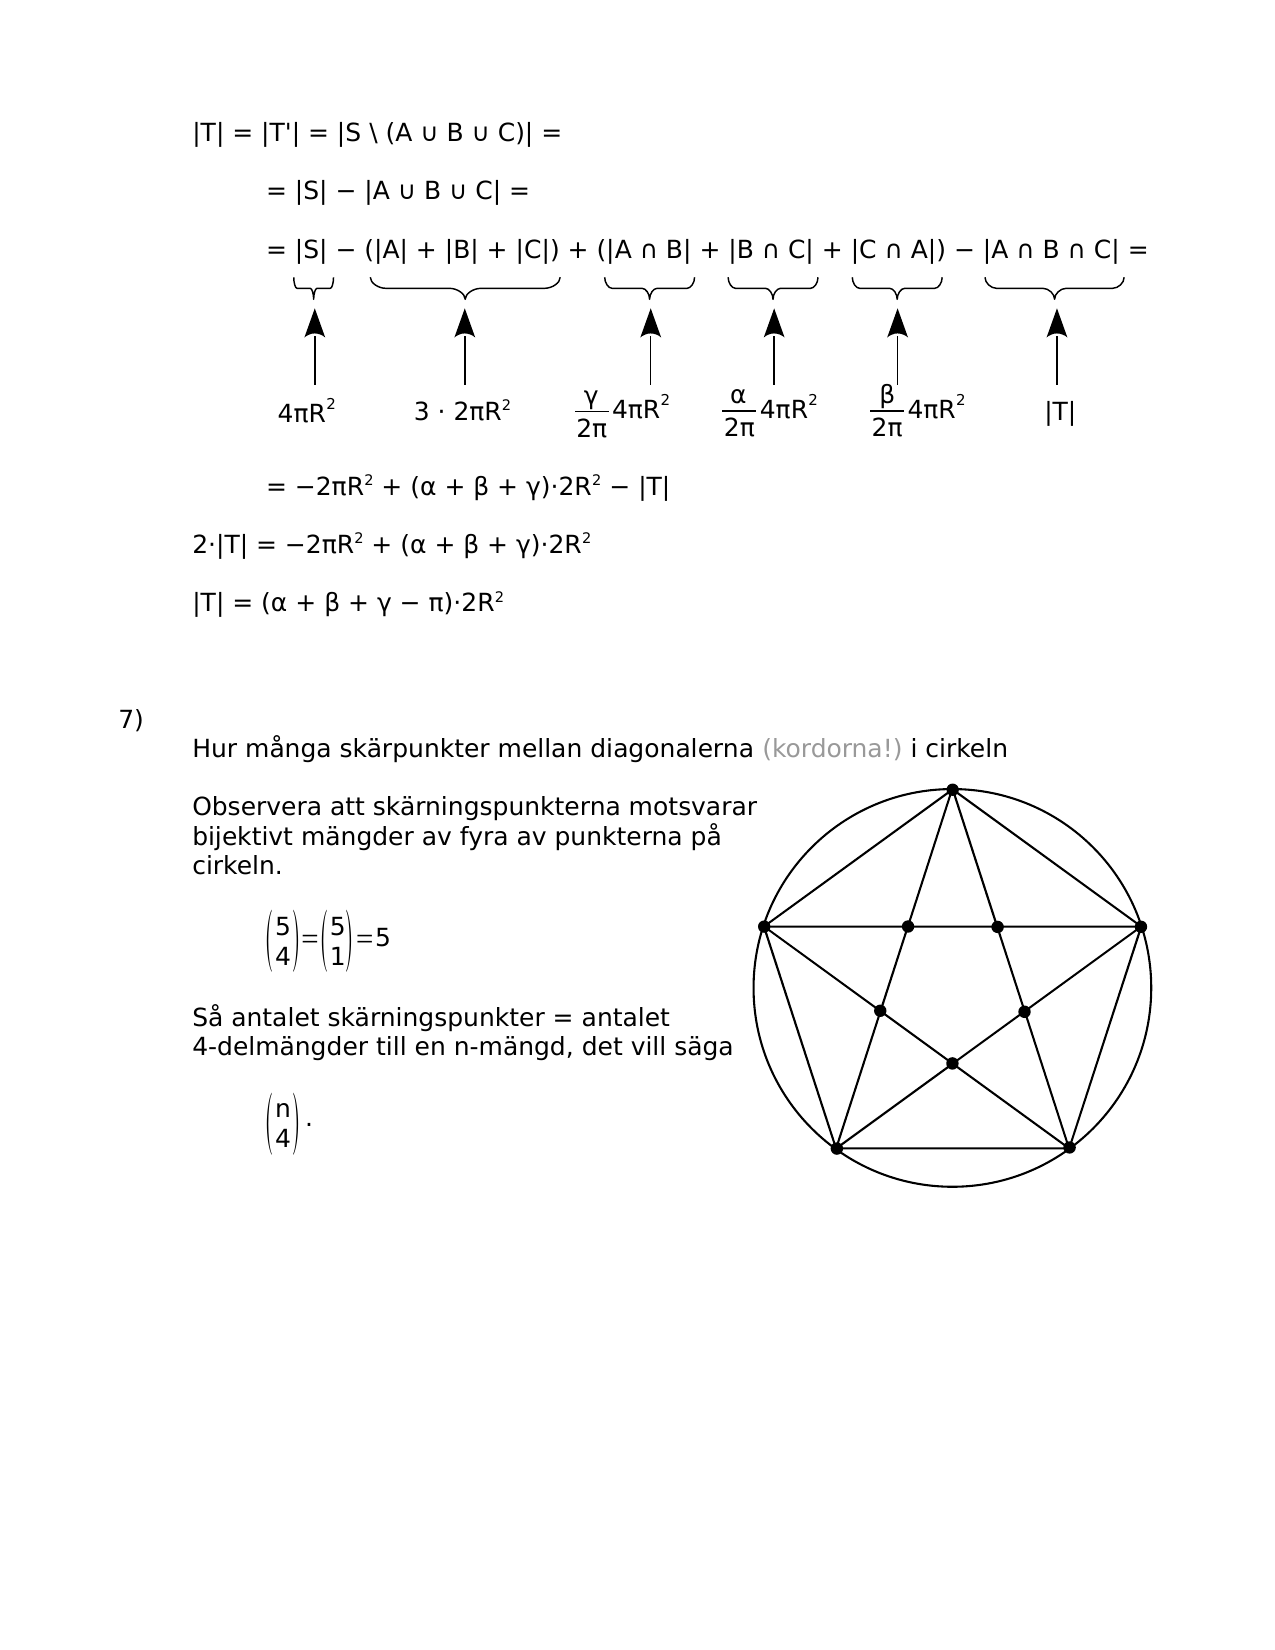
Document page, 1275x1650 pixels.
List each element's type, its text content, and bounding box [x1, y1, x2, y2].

text [760, 1033, 806, 1062]
text [965, 822, 1034, 851]
text [1066, 822, 1157, 851]
text [911, 795, 948, 822]
text [1034, 1033, 1105, 1062]
text [994, 1091, 1065, 1143]
text [788, 851, 864, 880]
text bijektivt mängder av fyra av punkterna på [118, 822, 839, 851]
text Så antalet skärningspunkter = antalet [118, 1003, 757, 1033]
text [914, 1033, 991, 1058]
text [847, 792, 945, 822]
text [1001, 822, 1094, 851]
text [872, 822, 940, 851]
text [1099, 1033, 1144, 1062]
text = |S| − (|A| + |B| + |C|) + (|A ∩ B| + |B ∩ C| + |C ∩ A|) − |A ∩ B ∩ C| = [118, 235, 1157, 264]
text [925, 851, 980, 880]
text 2⋅|T| = −2πR2 + (α + β + γ)⋅2R2 [118, 530, 1157, 559]
text [1041, 851, 1117, 880]
text 7) [118, 705, 1157, 734]
text [960, 792, 1058, 822]
text Observera att skärningspunkterna motsvarar [118, 792, 907, 822]
text [843, 1150, 1063, 1156]
text |T| = (α + β + γ − π)⋅2R2 [118, 588, 1157, 617]
text Hur många skärpunkter mellan diagonalerna (kordorna!) i cirkeln [118, 734, 1157, 763]
text [957, 795, 994, 822]
text [756, 1003, 797, 1033]
text [800, 1033, 872, 1062]
text [934, 822, 971, 851]
text [884, 1003, 1021, 1033]
text 3 ⋅ 2πR2 |T| [118, 381, 1157, 442]
text [975, 851, 1074, 880]
text cirkeln. [118, 851, 805, 880]
text [843, 1091, 1063, 1147]
text [840, 1091, 911, 1143]
text = −2πR2 + (α + β + γ)⋅2R2 − |T| [118, 472, 1157, 501]
text [1028, 1003, 1114, 1033]
text [1099, 851, 1157, 880]
text [819, 1091, 853, 1142]
text [1109, 1003, 1149, 1033]
text . [118, 1091, 842, 1156]
text 4-delmängder till en n-mängd, det vill säga [118, 1033, 766, 1062]
text [997, 792, 1157, 822]
text [1052, 1091, 1086, 1141]
text [959, 1033, 1039, 1062]
text [811, 822, 904, 851]
text [832, 851, 930, 880]
text [866, 1033, 946, 1062]
text [1063, 1091, 1157, 1156]
text [791, 1003, 877, 1033]
text |T| = |T'| = |S \ (A ∪ B ∪ C)| = [118, 118, 1157, 147]
text = |S| − |A ∪ B ∪ C| = [118, 176, 1157, 206]
